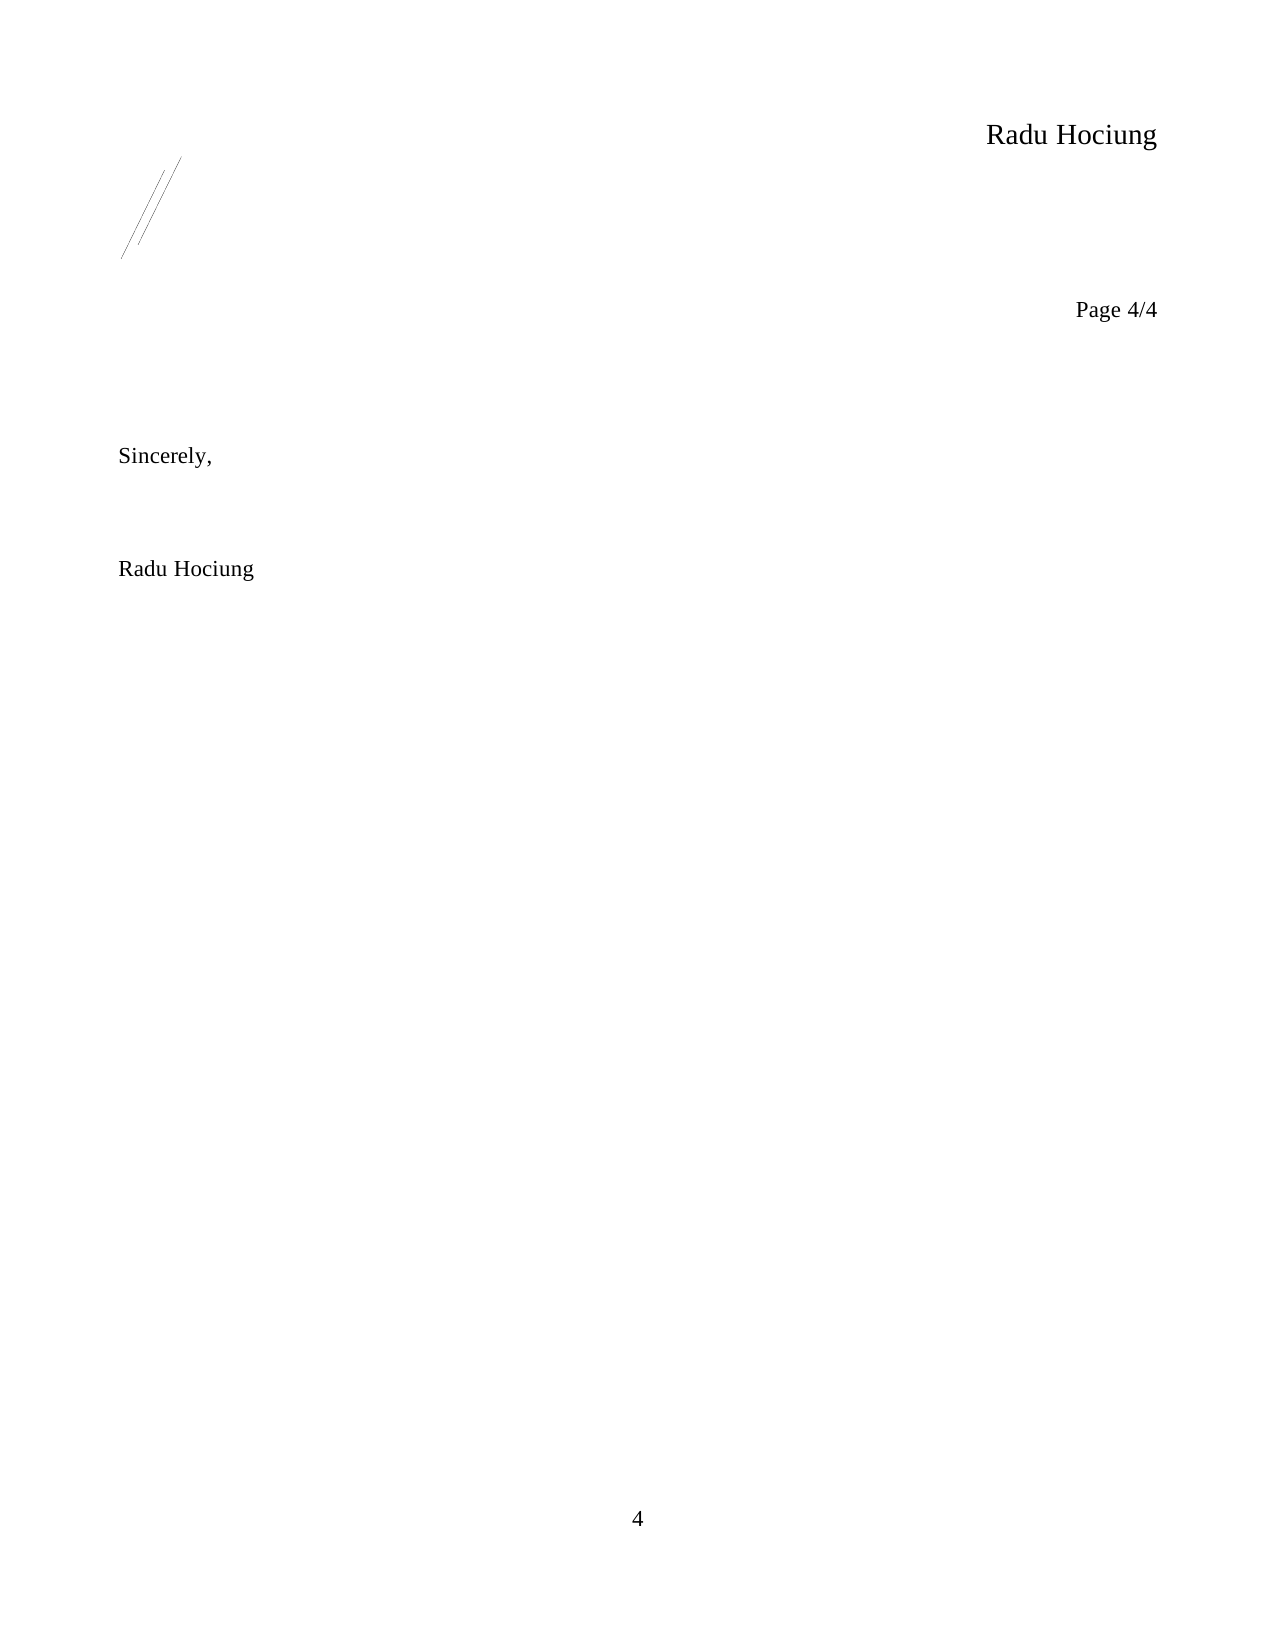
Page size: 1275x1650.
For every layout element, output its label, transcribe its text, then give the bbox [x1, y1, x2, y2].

text Sincerely, [118, 443, 1157, 468]
text Radu Hociung [118, 556, 1157, 581]
